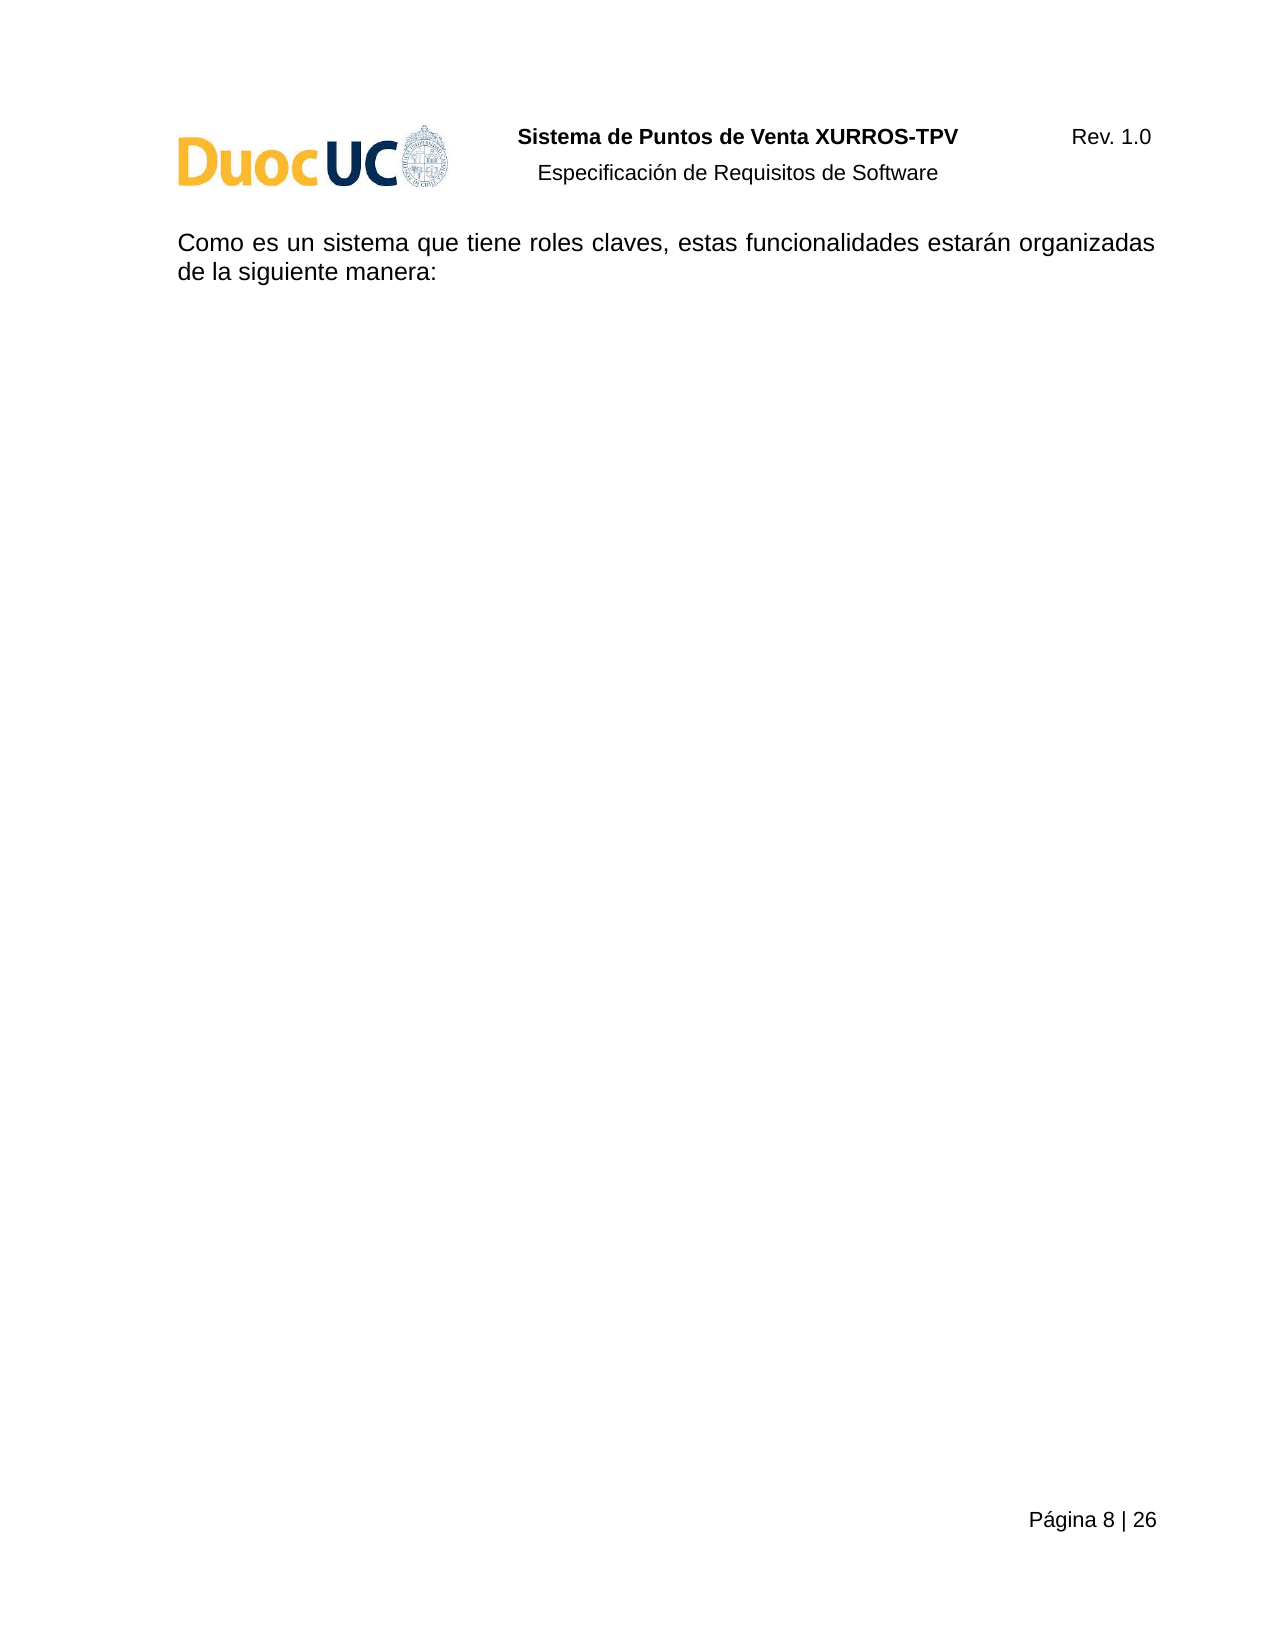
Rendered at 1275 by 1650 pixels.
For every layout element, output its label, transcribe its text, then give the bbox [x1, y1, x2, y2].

picture [178, 125, 449, 187]
text Como es un sistema que tiene roles claves, estas funcionalidades estarán organizadas de la siguiente manera: [177, 228, 1157, 285]
